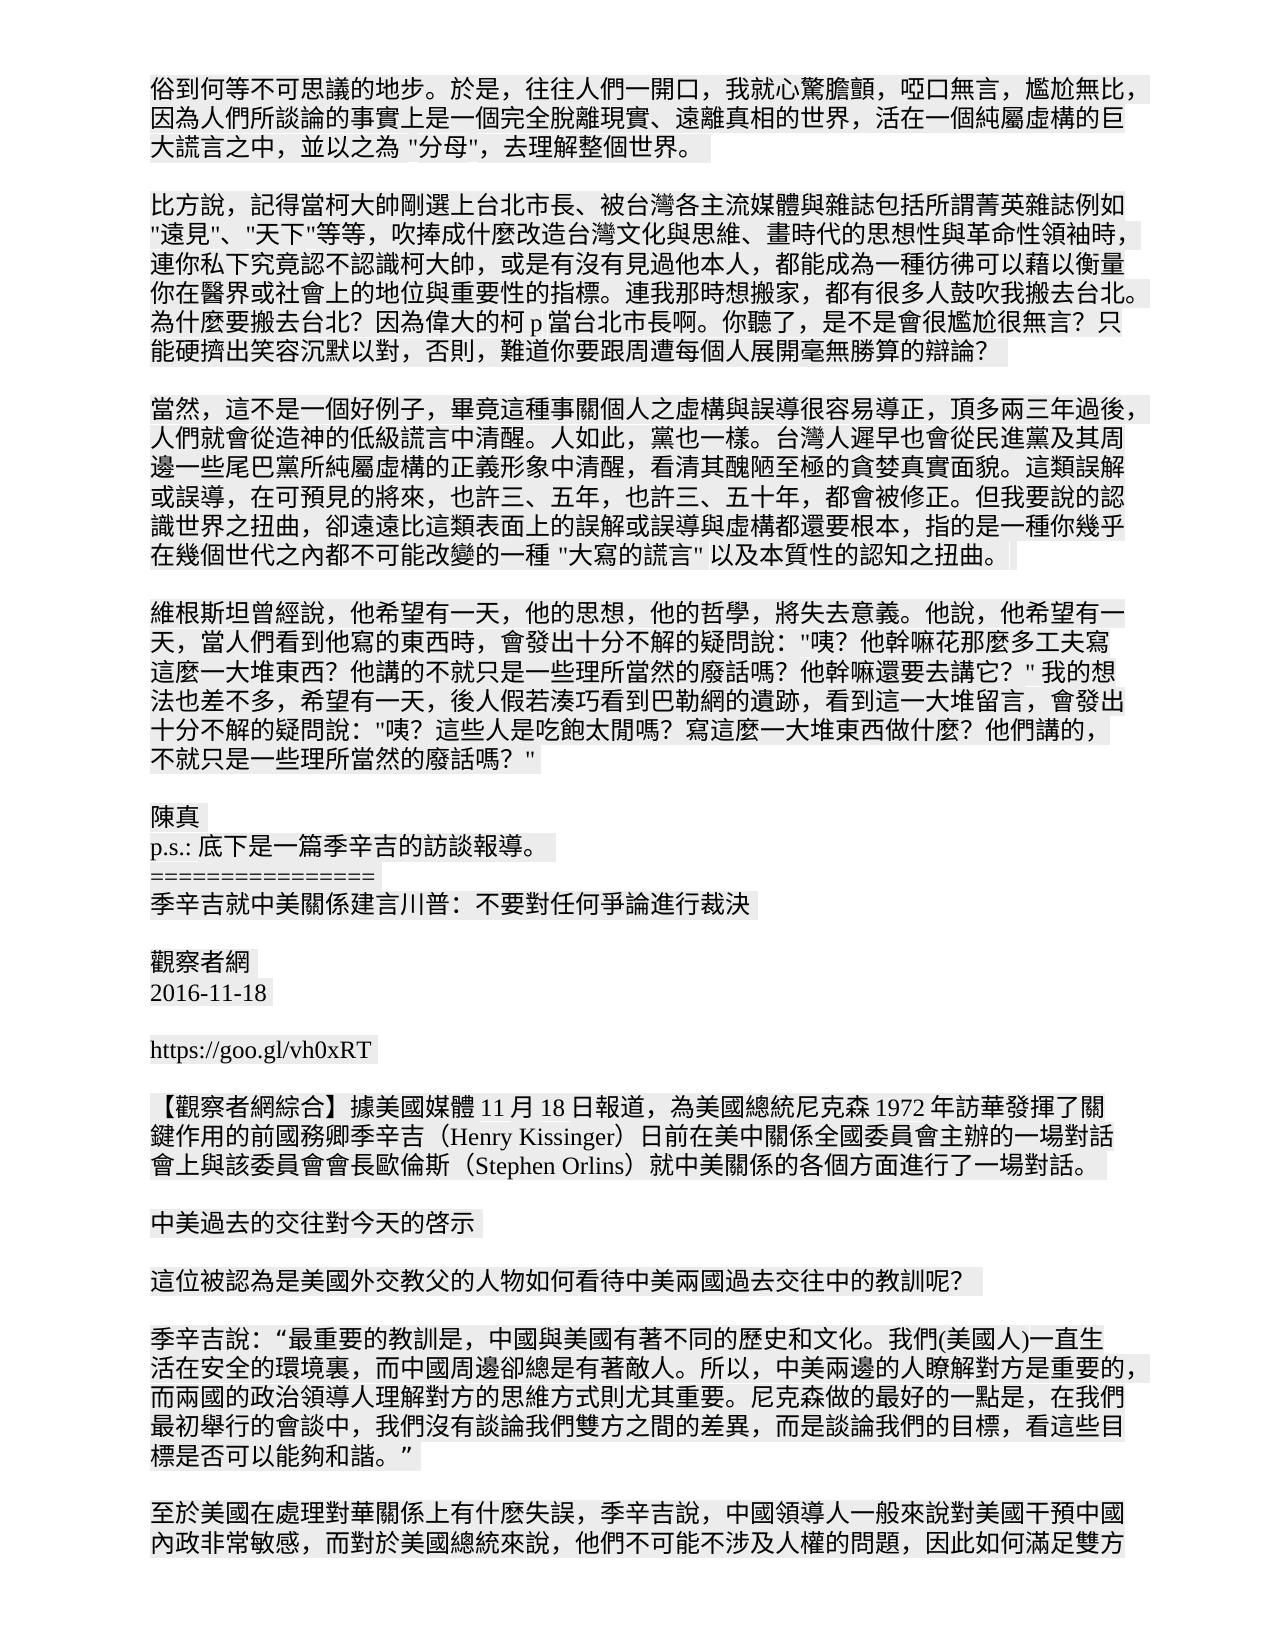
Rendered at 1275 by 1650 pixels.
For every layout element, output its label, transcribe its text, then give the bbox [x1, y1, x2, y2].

text 如前所述，季辛吉是個壞蛋，但不是笨蛋，他當然不是什麼 "只想把討厭的人都殺光" 的那種智障；即便是奉行 "拳頭就是真理" 的希拉蕊也不是只會喊打喊殺的腦殘。 台灣的政治人物智能水平大多難以恭維，但世界各國的政治人物卻遠遠不是這等水平。比方說，台灣媒體很喜歡把川普拿來和柯大帥相提並論，柯本人也很樂於沾光，但這樣一種類比是完全荒唐的。不管是個人自身條件或是外在遭遇都完全不對等。川普是一個被美國所有主流媒體盡全力醜化、丑化與妖魔化的人，但柯大帥卻剛好相反，柯是綠油油的主流媒體日日夜夜歇斯底里瘋狂吹捧、造神的一個極其罕見的草包。 我很不喜歡對人用 "草包" 這等充滿貶抑的形容詞，但實在找不到更貼切的詞。更重要的是，笨根本不是問題，畢竟你我每個人基本上也都不是很聰明；稱得上聰明的，世上沒幾個。真正的問題不是在於笨，而是在於一個人當他很明顯比絕大多數人都還要笨很多很多時，他卻竟然真心以為自己是個無所不能的天才。當一個人蠢到這種程度時，你實在很難用更委婉的詞來形容其低能與無知。 倘若川普是一個像柯大帥那樣的草包，我真的要放鞭炮慶祝了！！因為那意味著美國在他的領導下，將迅速以光速般的速度退步與退化。可惜川普雖然嘴巴有點壞，但他腦袋並不壞。季辛吉當然就更不用說了。 美國大選已結束十幾天，台灣媒體到現在居然還在覆述選前那一套針對川普的抹黑話術，到現在都還把川普描述成一個小丑般的無知、衝動兼好色的腦殘人士。我相信，台灣即便所有媒體統統關門打烊結束營業，台灣人對世界的理解也不會因此變得更差，說不定還會更加好上許多。 電影 "釜山行" (即屍速列車) 裏有個列車長，對小女孩說，"妳要好好念書喔，不然長大就會跟他(一個遊民)一樣"。這個句型用在台灣似乎也很貼切，小朋友們要好好念書哦，要不然難道你長大之後是要去當記者嗎？ 當然，我當然不是說 "每一個" 台灣記者都腦殘，我只是說普遍如此。其實腦殘的何止記者，醫界，學界，文化界、進步界等等等，差不多也都是這樣。不信，你只要打開電視或上網看看便知，看看每天究竟是哪些言論或無聊事情普遍受到人們的矚目。無數低能低到嚇死人的人，卻彷彿成為人們才智不凡的意見領袖一般。 可悲的是，這島上的人，似乎很樂意如此，或者是根本沒有察覺到這個社會普遍反智與低俗到何等不可思議的地步。於是，往往人們一開口，我就心驚膽顫，啞口無言，尷尬無比，因為人們所談論的事實上是一個完全脫離現實、遠離真相的世界，活在一個純屬虛構的巨大謊言之中，並以之為 "分母"，去理解整個世界。 比方說，記得當柯大帥剛選上台北市長、被台灣各主流媒體與雜誌包括所謂菁英雜誌例如 "遠見"、"天下"等等，吹捧成什麼改造台灣文化與思維、畫時代的思想性與革命性領袖時，連你私下究竟認不認識柯大帥，或是有沒有見過他本人，都能成為一種彷彿可以藉以衡量你在醫界或社會上的地位與重要性的指標。連我那時想搬家，都有很多人鼓吹我搬去台北。為什麼要搬去台北？因為偉大的柯p當台北市長啊。你聽了，是不是會很尷尬很無言？只能硬擠出笑容沉默以對，否則，難道你要跟周遭每個人展開毫無勝算的辯論？ 當然，這不是一個好例子，畢竟這種事關個人之虛構與誤導很容易導正，頂多兩三年過後，人們就會從造神的低級謊言中清醒。人如此，黨也一樣。台灣人遲早也會從民進黨及其周邊一些尾巴黨所純屬虛構的正義形象中清醒，看清其醜陋至極的貪婪真實面貌。這類誤解或誤導，在可預見的將來，也許三、五年，也許三、五十年，都會被修正。但我要說的認識世界之扭曲，卻遠遠比這類表面上的誤解或誤導與虛構都還要根本，指的是一種你幾乎在幾個世代之內都不可能改變的一種 "大寫的謊言" 以及本質性的認知之扭曲。 維根斯坦曾經說，他希望有一天，他的思想，他的哲學，將失去意義。他說，他希望有一天，當人們看到他寫的東西時，會發出十分不解的疑問說："咦？他幹嘛花那麼多工夫寫這麼一大堆東西？他講的不就只是一些理所當然的廢話嗎？他幹嘛還要去講它？" 我的想法也差不多，希望有一天，後人假若湊巧看到巴勒網的遺跡，看到這一大堆留言，會發出十分不解的疑問說："咦？這些人是吃飽太閒嗎？寫這麼一大堆東西做什麼？他們講的，不就只是一些理所當然的廢話嗎？" 陳真 p.s.: 底下是一篇季辛吉的訪談報導。 ================ 季辛吉就中美關係建言川普：不要對任何爭論進行裁決 觀察者網 2016-11-18 https://goo.gl/vh0xRT 【觀察者網綜合】據美國媒體11月18日報道，為美國總統尼克森1972年訪華發揮了關鍵作用的前國務卿季辛吉（Henry Kissinger）日前在美中關係全國委員會主辦的一場對話會上與該委員會會長歐倫斯（Stephen Orlins）就中美關係的各個方面進行了一場對話。 中美過去的交往對今天的啓示 這位被認為是美國外交教父的人物如何看待中美兩國過去交往中的教訓呢？ 季辛吉說：“最重要的教訓是，中國與美國有著不同的歷史和文化。我們(美國人)一直生活在安全的環境裏，而中國周邊卻總是有著敵人。所以，中美兩邊的人瞭解對方是重要的，而兩國的政治領導人理解對方的思維方式則尤其重要。尼克森做的最好的一點是，在我們最初舉行的會談中，我們沒有談論我們雙方之間的差異，而是談論我們的目標，看這些目標是否可以能夠和諧。” 至於美國在處理對華關係上有什麽失誤，季辛吉說，中國領導人一般來說對美國干預中國內政非常敏感，而對於美國總統來說，他們不可能不涉及人權的問題，因此如何滿足雙方的需求是一個很重要的問題。在他看來，美國並沒有能夠總是很好的處理這個問題。他舉例說，在柯林頓總統上任初期，美國公開要求中國當局改變他們的一些做法，但是兩年後，柯林頓總統改變了這種做法，之後中美關係發展良好。在他看來，美國目前在南中國海問題上的一些做法也有失妥當，例如讓電視攝像機跟拍美國戰艦在南中國海的巡航行動，向中方發出在他看來應該避免的挑戰。他還認為，美國政府允許臺灣總統李登輝1996年訪美繼而引發台海危機也是一個失誤。 對新總統的兩點建議 鑒於中美交往中的這些經驗教訓，季辛吉就美國當選總統川普應該如何處理中美關係提出了他的建議。 他說：“我要告訴新政府的第一件事是，把一個瞭解中國歷史與文化的人放在他的個人班子裏，作為美國與中國政府之間的聯絡人。這個人應當關注正在發生的很多事情以確保它們遵循連貫性”。 除此以外，季辛吉認為，美國領導人應該認清美國根本的國家利益是什麽，而不是被雙方之間目前存在的一些局部紛爭擋住視線，從而影響到看問題的角度。 他說:“總統應該做的第二件事是，不是就雙方之間在貿易、南中國海或是任何其他什麽地方發生的任何一個爭論進行裁決，總統應當試圖與他信任的一些關鍵的人坐下來問這些問題：我們的目標是什麽？我們要得到什麽樣的結果？我們要防止的是什麽？然後試圖就這些問題與中國領導人展開對話。因為不然的話，總是存在這樣一個危險，即當你們如此相互聯繫在一起的時候，就像我們現在在交流與貿易等方面這樣，很多爭端會出現在表面上，這些都是完全合理的爭端，但是它們妨礙你獲得一個正確的視角”。 季辛吉表示，“中美兩國的領導者應該都充分認識到一個現實，就是無論相互之間存在什麽問題，兩國之間都不應該發生戰爭，不僅是為了兩國人民，也是為了全人類。但中美兩國的文化存在巨大差異，因此如何實現這一點可以說是最難的課題。這中間既存在競爭的要素，也存在共存這一重要的要素。必須把這兩種要素都牢記在心。”。 季辛吉如何看待中國領導人？ 季辛吉見過自毛澤東以來的中國五代領導人，與他們進行了長達40多年的對話。季辛吉認為，中國經歷了上千年的歷史，所有中國領導人都有對國家秩序崩潰的恐懼，怕亂，而且他們都非常注重概念。 他說：“我所見過的每一位中國領導人，在某種程度上都比美國領導人更加概念化（conceptual）。其中一個原因是：美國人認為一個穩定的世界是正常的，所以當這個世界不穩定時，這是一個問題。當有問題時，你解決這個問題，然後接著去做其他的事。中國領導人則認為，任何一個問題的解決都將引發另一個問題。因此中國領導人更傾向于從動態和聯繫的角度去看待問題的解決，而美國卻更注重現實表像。這就意味著兩國的往來有時會較為複雜。我所見過的每一位中國領導人都從概念上把政治看作是一個過程，而不是一個孤立事件。在這個意義上，所有的中國領導人都很相似。” 至於成為中國第五代領導人核心的習近平是否具有毛澤東的一些特質，季辛吉說，毛澤東更加意識形態化，在這方面，習近平與毛澤東有很大的不同。 季辛吉在被問到他與中國領導人見面時建議他們採取什麽行動使中美關係更有建設性和富有成果時說，他從來不會對中國領導人進行說教，而是真實的表達他對一些問題的看法。季辛吉表示，中國領導人不應當採取聖人的姿態或是帶著優越感對待西方，而我們則不應當告訴中國人如何在國際上行事，中國人有自己一套獨特的價值體系。 季辛吉還表示，“中國人和美國人思維方式的不同在於：美國人認為全世界應當是我這個樣子，因此美國人具備著某種傳道士式的思維方式。而中國人則認為，如果你生下來的時候不是中國人，你就永遠也不可能成為中國人。因此中國人的思維方式與美國人非常不同，但雙方都必須認識到另一方取得的成就和為世界做出的貢獻”。 中美關係面臨的挑戰 在歐巴馬任內，中美兩國在氣候變化、伊朗核專案等國際問題上進行了良好的合作，但是在朝鮮核專案和網路安全等問題上存在分歧，而最近一兩年兩國在南中國海爭端上爭鋒相對，使中美關係陷入緊張。 季辛吉認為，中美關係在近期將面臨的最大挑戰包括南中國海問題、中美兩國能否發展出一個對付朝鮮的共同對策以及如何與一個演變為超級大國的中國打交道的問題。 季辛吉說，他贊同習近平有關中美建立夥伴關係、不搞對抗，實現互利共贏的看法。在他看來，在沒有努力建立一個比現有的國際秩序更可信賴、更加穩定和更加平衡的國際秩序的情況下，美國如何對待中國這樣一個超級大國將是一個巨大的挑戰。而在擁有目前複雜技術的兩個大國之間的互動沒有經受實踐考驗的情況下，如何處理好這個關係是對政治才能的巨大挑戰。 當然，季辛吉認為，中美兩國今後也有很多可以合作的領域，包括絲綢之路、阿富汗以及打擊海盜的國際維和行動等。 擔心中俄接近？ 針對中國與俄羅斯日益靠近的問題，季辛吉說，即使你對此感到關注，但承認這一點就是一個錯誤。在他看來，中俄接近是很自然的事。 他說：“中國和俄羅斯有很長的邊界而且有很長的交往歷史。所以，他們進行合作是很自然的。當然，我們不希望它們都成為美國的敵人。在正常情況下，我們傾向於和它們都保持友好的關係。我想，任何有思想的美國總統也會做出這樣的決定。”秉持現實主義外交政策的季辛吉對美國目前的外交孤立主義傾向感到擔憂。 [150, 75, 1125, 1558]
